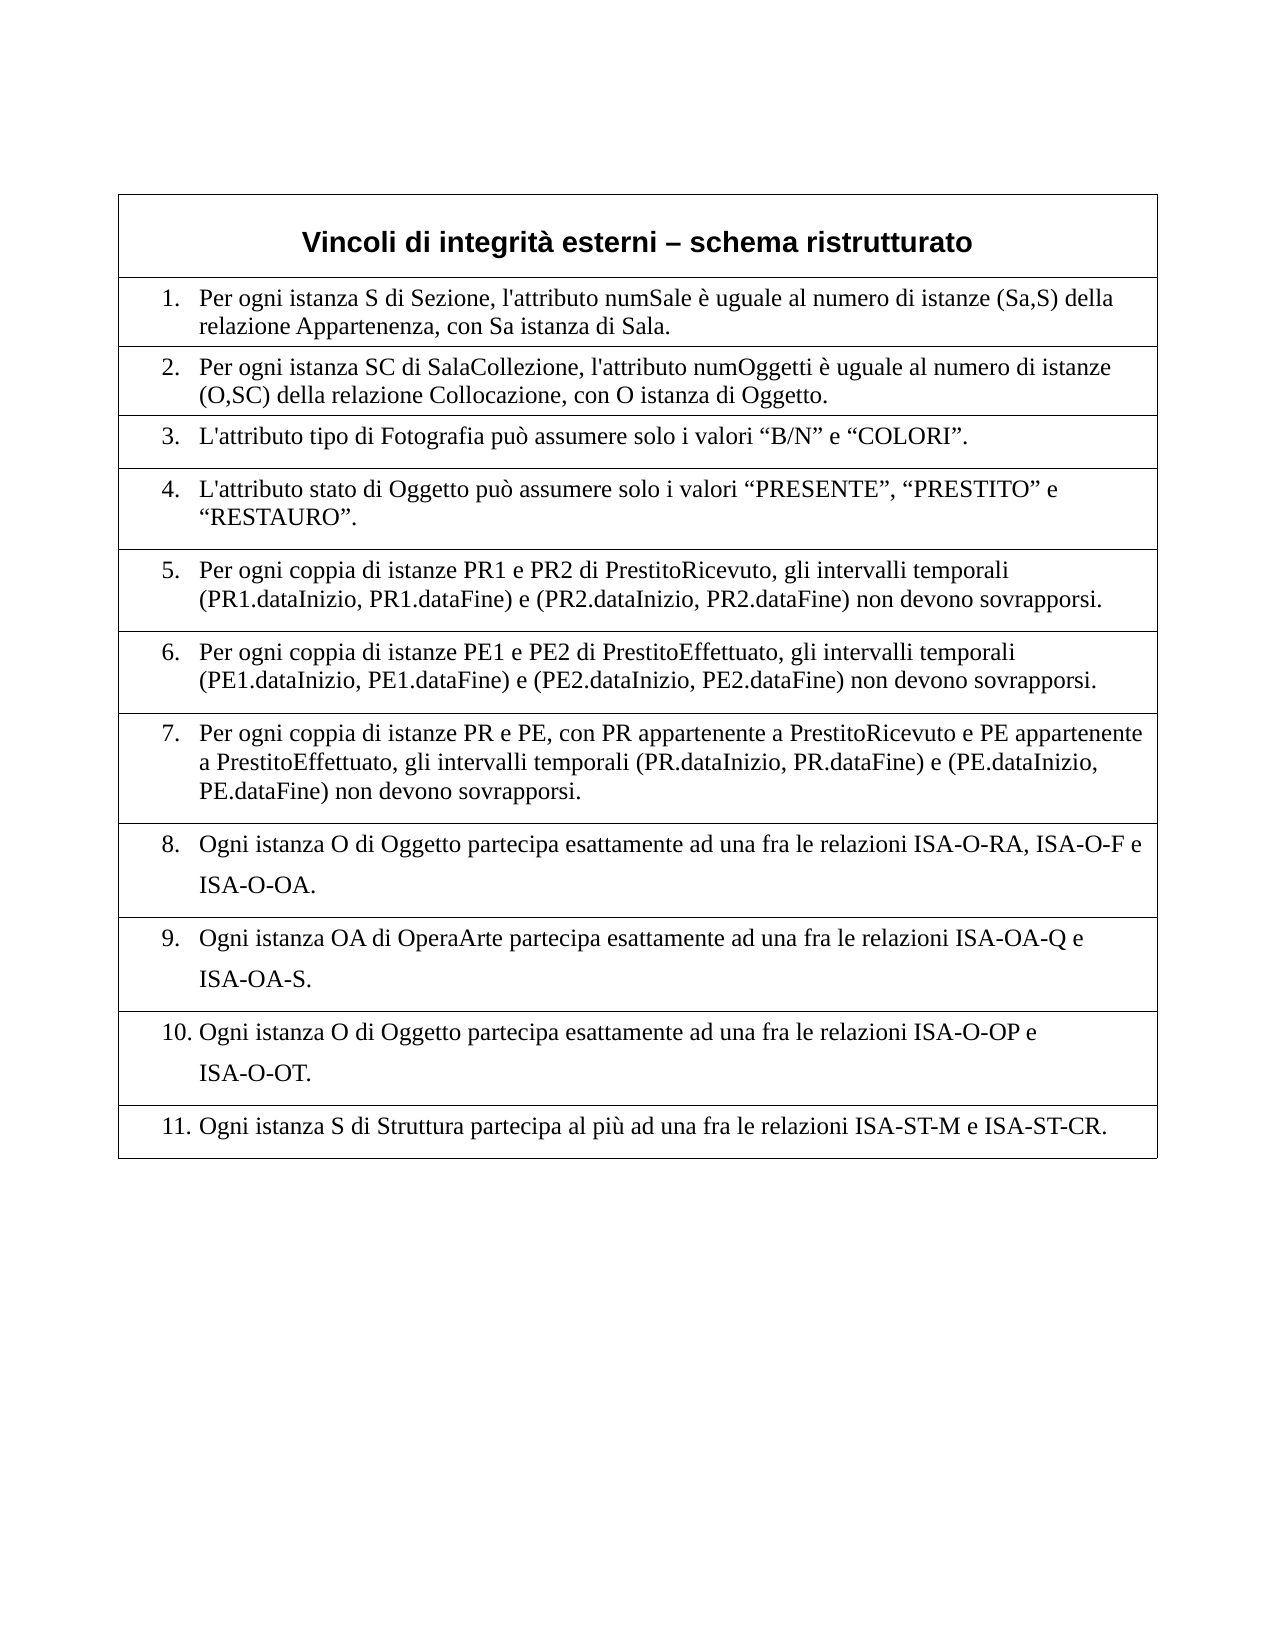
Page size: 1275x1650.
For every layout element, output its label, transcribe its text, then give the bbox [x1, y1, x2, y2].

table_cell Per ogni coppia di istanze PE1 e PE2 di PrestitoEffettuato, gli intervalli temporali (PE1.dataInizio, PE1.dataFine) e (PE2.dataInizio, PE2.dataFine) non devono sovrapporsi. [119, 632, 1157, 712]
table_cell Ogni istanza O di Oggetto partecipa esattamente ad una fra le relazioni ISA-O-RA, ISA-O-F e ISA-O-OA. [119, 824, 1157, 917]
table_header Vincoli di integrità esterni – schema ristrutturato [119, 195, 1157, 277]
table_cell L'attributo tipo di Fotografia può assumere solo i valori “B/N” e “COLORI”. [119, 416, 1157, 468]
table_cell Ogni istanza S di Struttura partecipa al più ad una fra le relazioni ISA-ST-M e ISA-ST-CR. [119, 1106, 1157, 1158]
table_cell Per ogni istanza S di Sezione, l'attributo numSale è uguale al numero di istanze (Sa,S) della relazione Appartenenza, con Sa istanza di Sala. [119, 278, 1157, 346]
table_cell L'attributo stato di Oggetto può assumere solo i valori “PRESENTE”, “PRESTITO” e “RESTAURO”. [119, 469, 1157, 549]
table_cell Per ogni istanza SC di SalaCollezione, l'attributo numOggetti è uguale al numero di istanze (O,SC) della relazione Collocazione, con O istanza di Oggetto. [119, 347, 1157, 415]
table_cell Ogni istanza O di Oggetto partecipa esattamente ad una fra le relazioni ISA-O-OP e ISA-O-OT. [119, 1012, 1157, 1105]
table_cell Per ogni coppia di istanze PR1 e PR2 di PrestitoRicevuto, gli intervalli temporali (PR1.dataInizio, PR1.dataFine) e (PR2.dataInizio, PR2.dataFine) non devono sovrapporsi. [119, 550, 1157, 631]
table_cell Ogni istanza OA di OperaArte partecipa esattamente ad una fra le relazioni ISA-OA-Q e ISA-OA-S. [119, 918, 1157, 1011]
table_cell Per ogni coppia di istanze PR e PE, con PR appartenente a PrestitoRicevuto e PE appartenente a PrestitoEffettuato, gli intervalli temporali (PR.dataInizio, PR.dataFine) e (PE.dataInizio, PE.dataFine) non devono sovrapporsi. [119, 714, 1157, 823]
